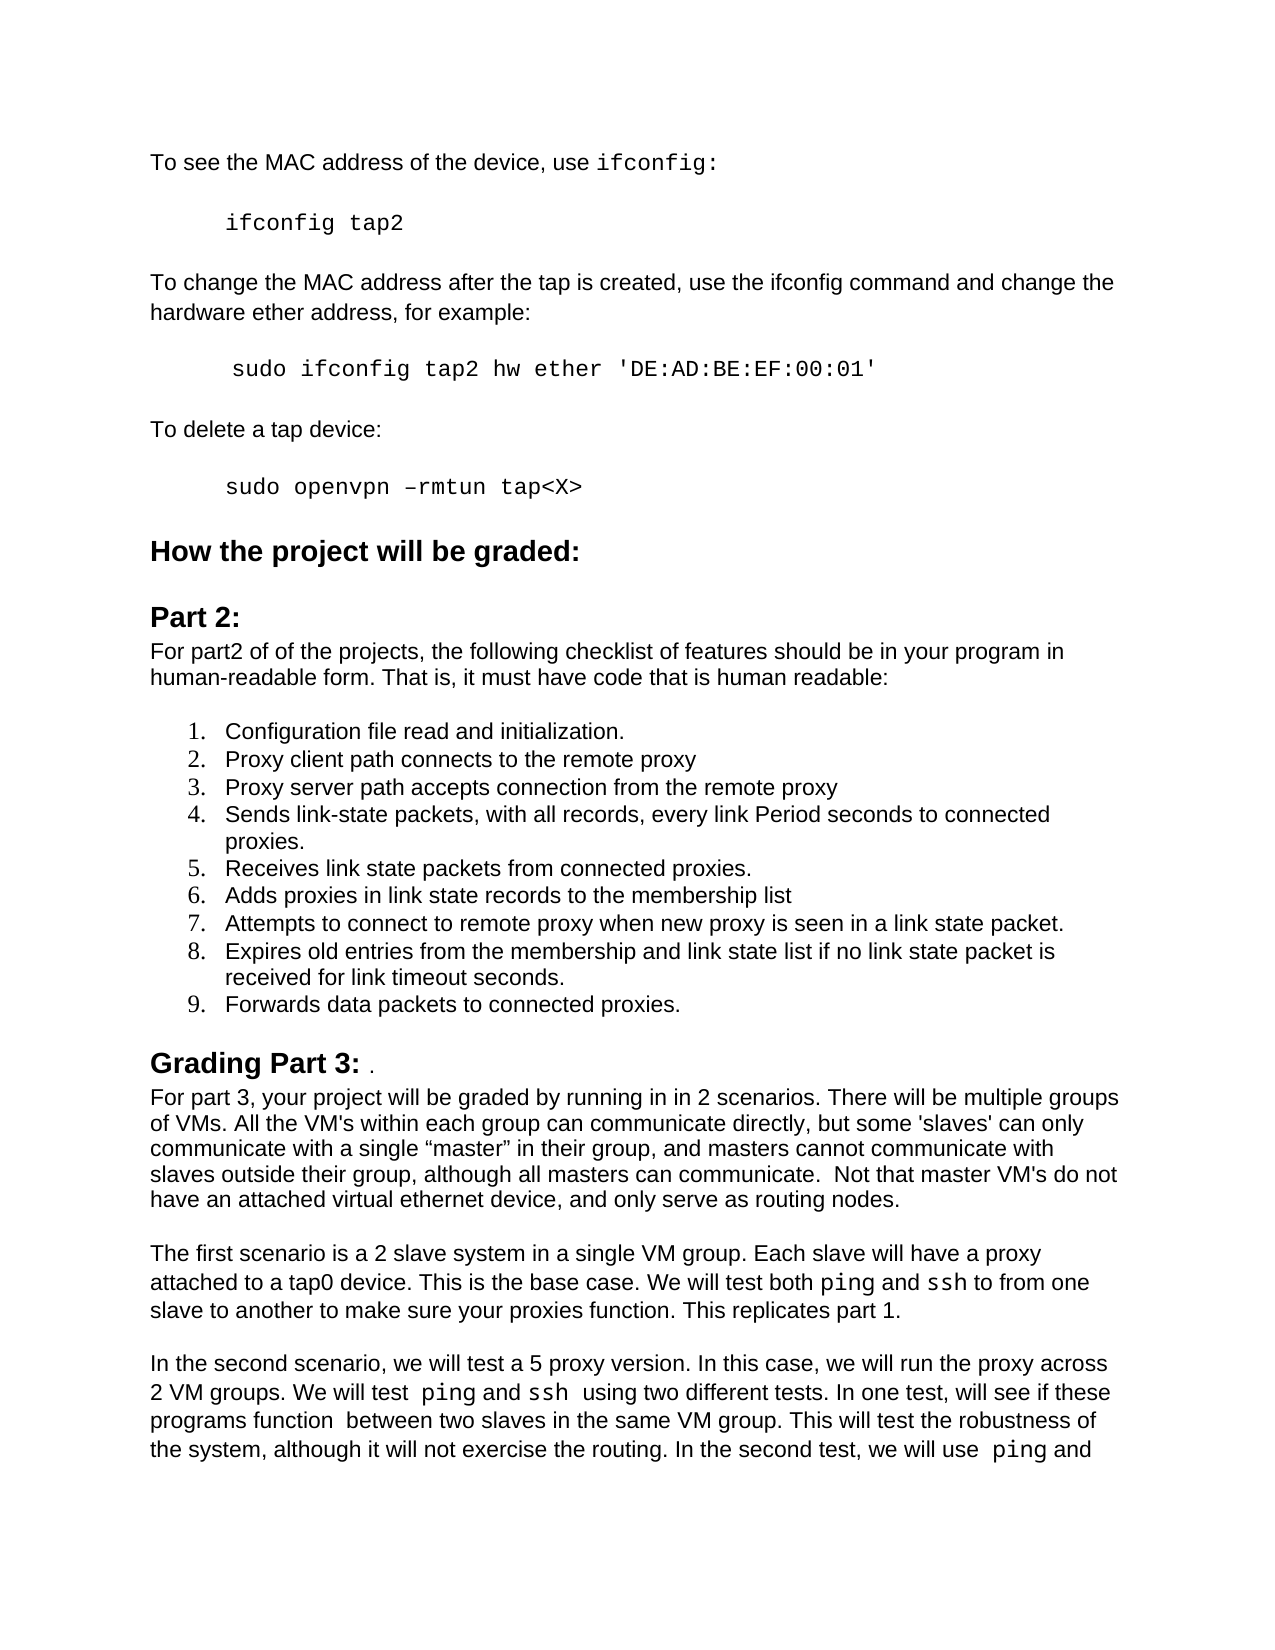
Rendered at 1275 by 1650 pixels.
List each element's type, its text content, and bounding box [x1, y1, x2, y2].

list Configuration file read and initialization. [187, 717, 1125, 745]
text How the project will be graded: [150, 534, 1125, 567]
list Adds proxies in link state records to the membership list [187, 882, 1125, 909]
text Part 2: [150, 601, 1125, 634]
text Grading Part 3: . [150, 1047, 1125, 1080]
text sudo ifconfig tap2 hw ether 'DE:AD:BE:EF:00:01' [150, 358, 1125, 384]
text sudo openvpn –rmtun tap<X> [150, 475, 1125, 501]
text To see the MAC address of the device, use ifconfig: [150, 150, 1125, 178]
text The first scenario is a 2 slave system in a single VM group. Each slave will have a proxy attached to a tap0 device. This is the base case. We will test both ping and ssh to from one slave to another to make sure your proxies function. This replicates part 1. [150, 1241, 1125, 1323]
text To change the MAC address after the tap is created, use the ifconfig command and change the hardware ether address, for example: [150, 270, 1125, 325]
list Receives link state packets from connected proxies. [187, 854, 1125, 882]
text ifconfig tap2 [150, 211, 1125, 237]
list Proxy server path accepts connection from the remote proxy [187, 773, 1125, 801]
list Attempts to connect to remote proxy when new proxy is seen in a link state packet. [187, 909, 1125, 937]
text For part 3, your project will be graded by running in in 2 scenarios. There will be multiple groups of VMs. All the VM's within each group can communicate directly, but some 'slaves' can only communicate with a single “master” in their group, and masters cannot communicate with slaves outside their group, although all masters can communicate. Not that master VM's do not have an attached virtual ethernet device, and only serve as routing nodes. [150, 1085, 1125, 1213]
list Forwards data packets to connected proxies. [187, 990, 1125, 1018]
text In the second scenario, we will test a 5 proxy version. In this case, we will run the proxy across 2 VM groups. We will test ping and ssh using two different tests. In one test, will see if these programs function between two slaves in the same VM group. This will test the robustness of the system, although it will not exercise the routing. In the second test, we will use ping and [150, 1351, 1125, 1464]
text For part2 of of the projects, the following checklist of features should be in your program in human-readable form. That is, it must have code that is human readable: [150, 638, 1125, 690]
list Expires old entries from the membership and link state list if no link state packet is received for link timeout seconds. [187, 937, 1125, 990]
text To delete a tap device: [150, 417, 1125, 442]
list Proxy client path connects to the remote proxy [187, 745, 1125, 773]
list Sends link-state packets, with all records, every link Period seconds to connected proxies. [187, 801, 1125, 854]
